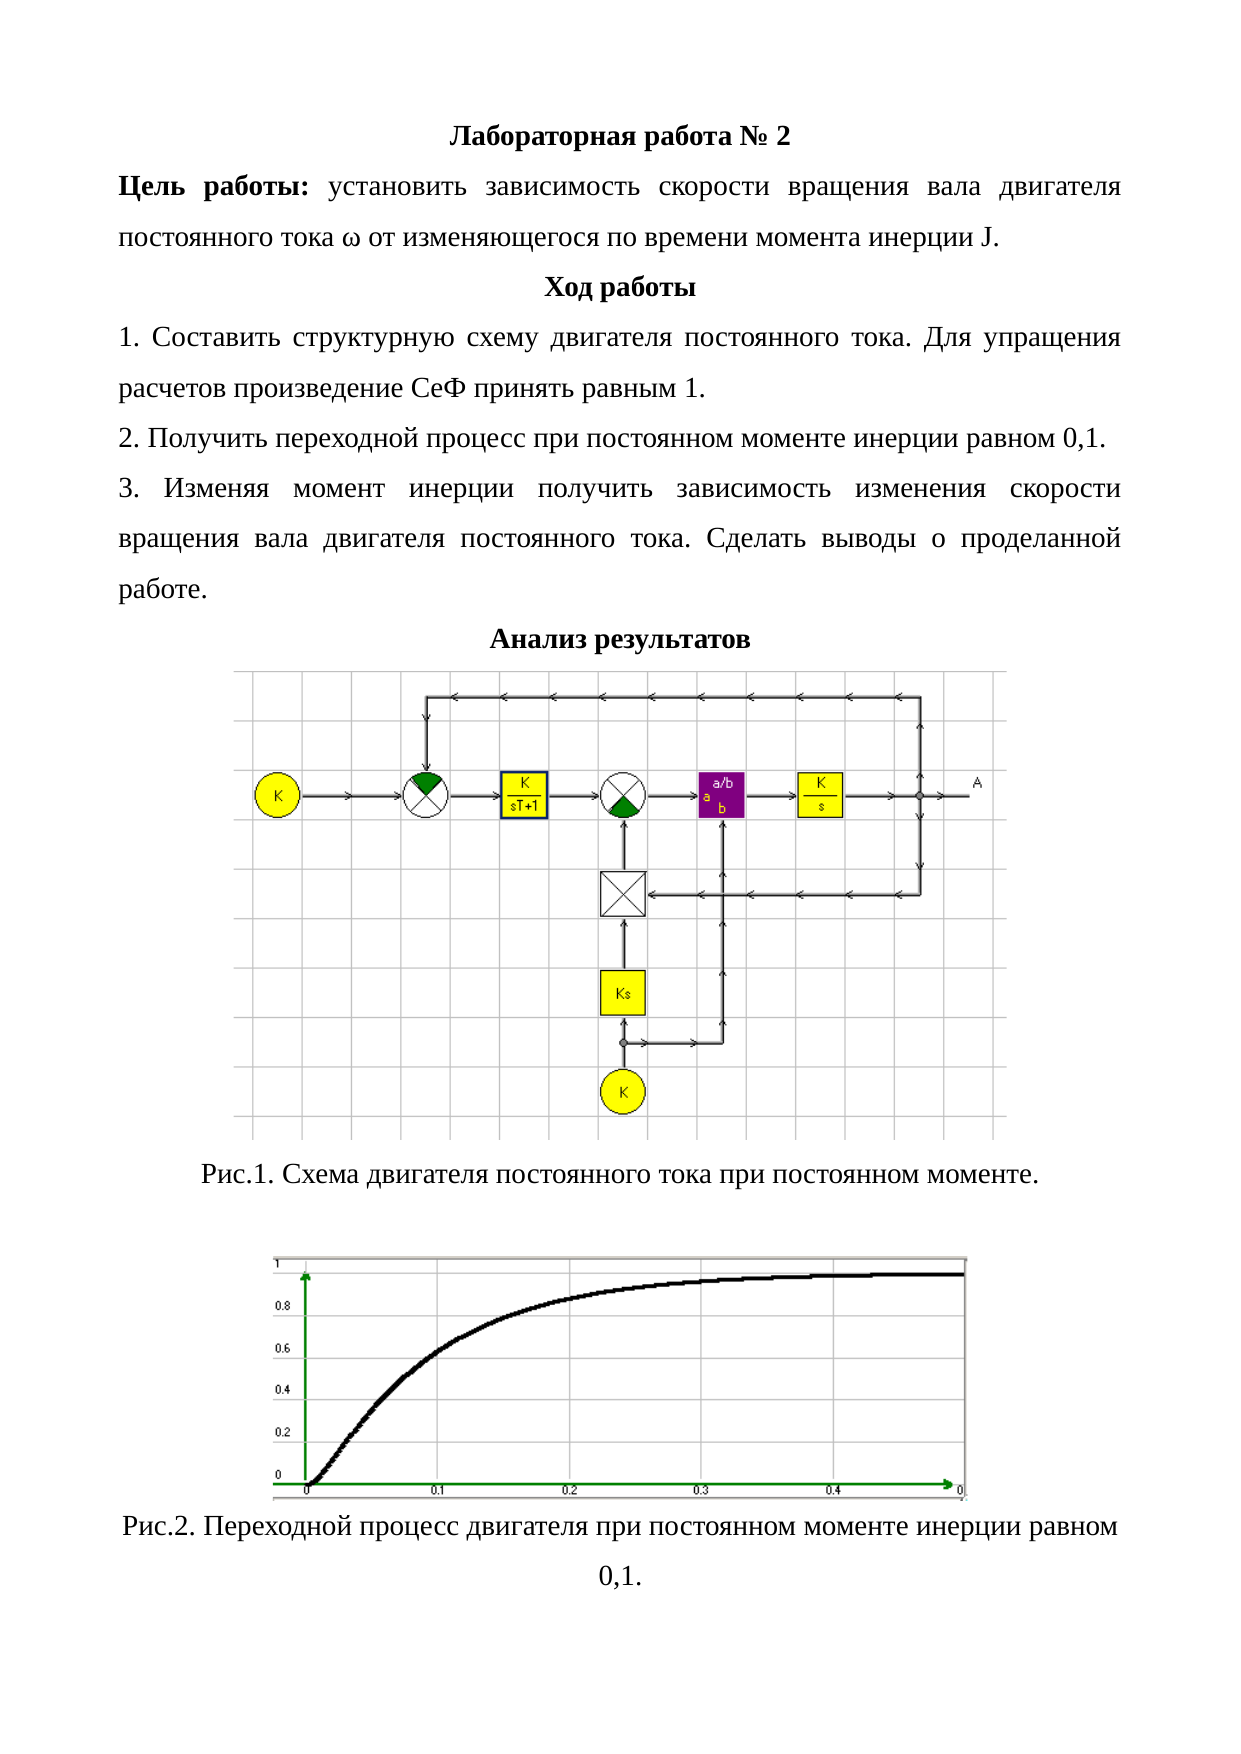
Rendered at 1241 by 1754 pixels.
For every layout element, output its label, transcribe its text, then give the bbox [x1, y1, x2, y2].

text Анализ результатов [118, 621, 1122, 655]
text Рис.1. Схема двигателя постоянного тока при постоянном моменте. [118, 672, 1122, 1189]
text Цель работы: установить зависимость скорости вращения вала двигателя постоянного тока ω от изменяющегося по времени момента инерции J. [118, 168, 1122, 252]
picture [272, 1256, 968, 1501]
text Рис.2. Переходной процесс двигателя при постоянном моменте инерции равном 0,1. [118, 1508, 1122, 1592]
text 1. Составить структурную схему двигателя постоянного тока. Для упращения расчетов произведение CeФ принять равным 1. [118, 319, 1122, 403]
text Ход работы [118, 269, 1122, 303]
text 3. Изменяя момент инерции получить зависимость изменения скорости вращения вала двигателя постоянного тока. Сделать выводы о проделанной работе. [118, 470, 1122, 604]
text Лабораторная работа № 2 [118, 118, 1122, 152]
text 2. Получить переходной процесс при постоянном моменте инерции равном 0,1. [118, 420, 1122, 453]
picture [233, 671, 1007, 1140]
